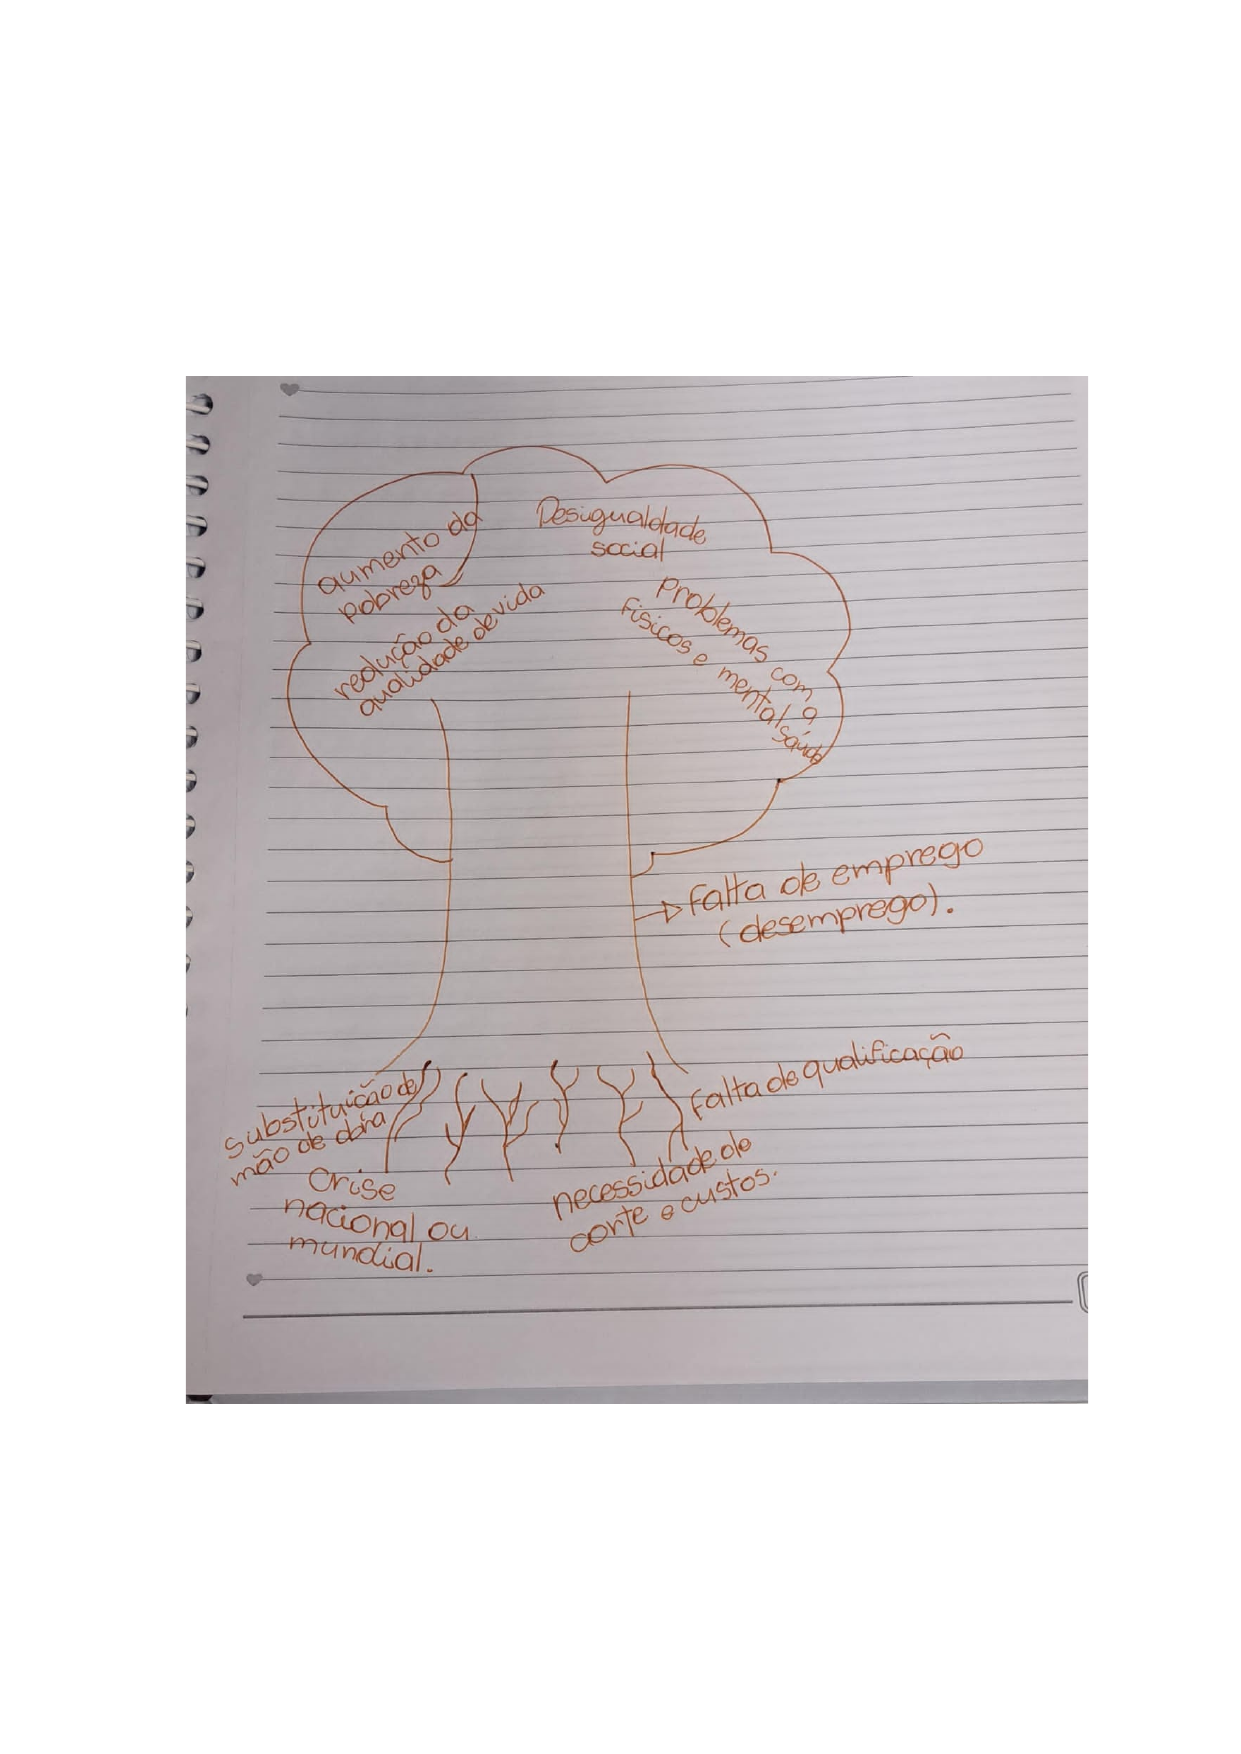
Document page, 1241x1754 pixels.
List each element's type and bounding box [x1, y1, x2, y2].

picture [185, 376, 1089, 1404]
